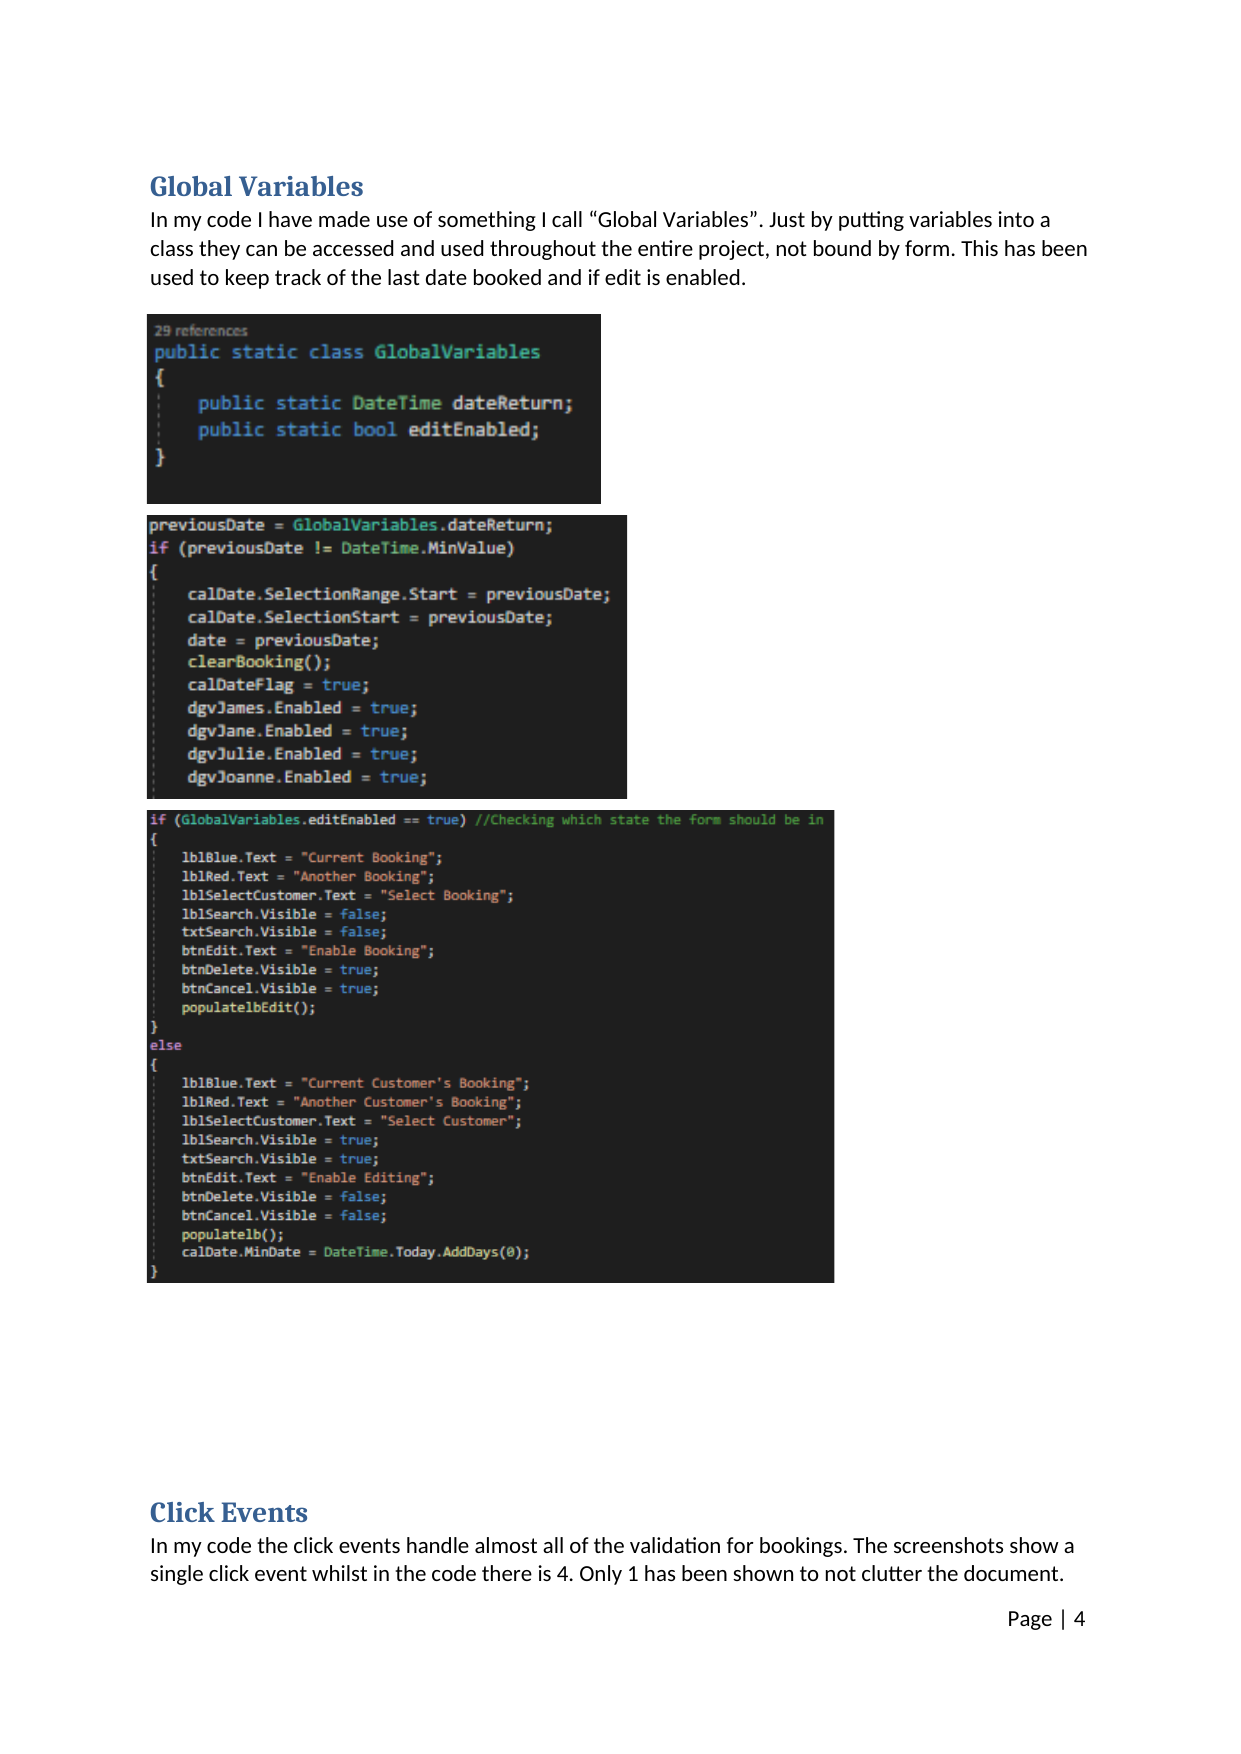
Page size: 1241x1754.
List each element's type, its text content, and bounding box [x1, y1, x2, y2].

subtitle Click Events [150, 1496, 1090, 1530]
text In my code I have made use of something I call “Global Variables”. Just by putting variables into a class they can be accessed and used throughout the entire project, not bound by form. This has been used to keep track of the last date booked and if edit is enabled. [150, 205, 1090, 291]
subtitle Global Variables [150, 171, 1090, 204]
text In my code the click events handle almost all of the validation for bookings. The screenshots show a single click event whilst in the code there is 4. Only 1 has been shown to not clutter the document. [150, 1531, 1090, 1588]
